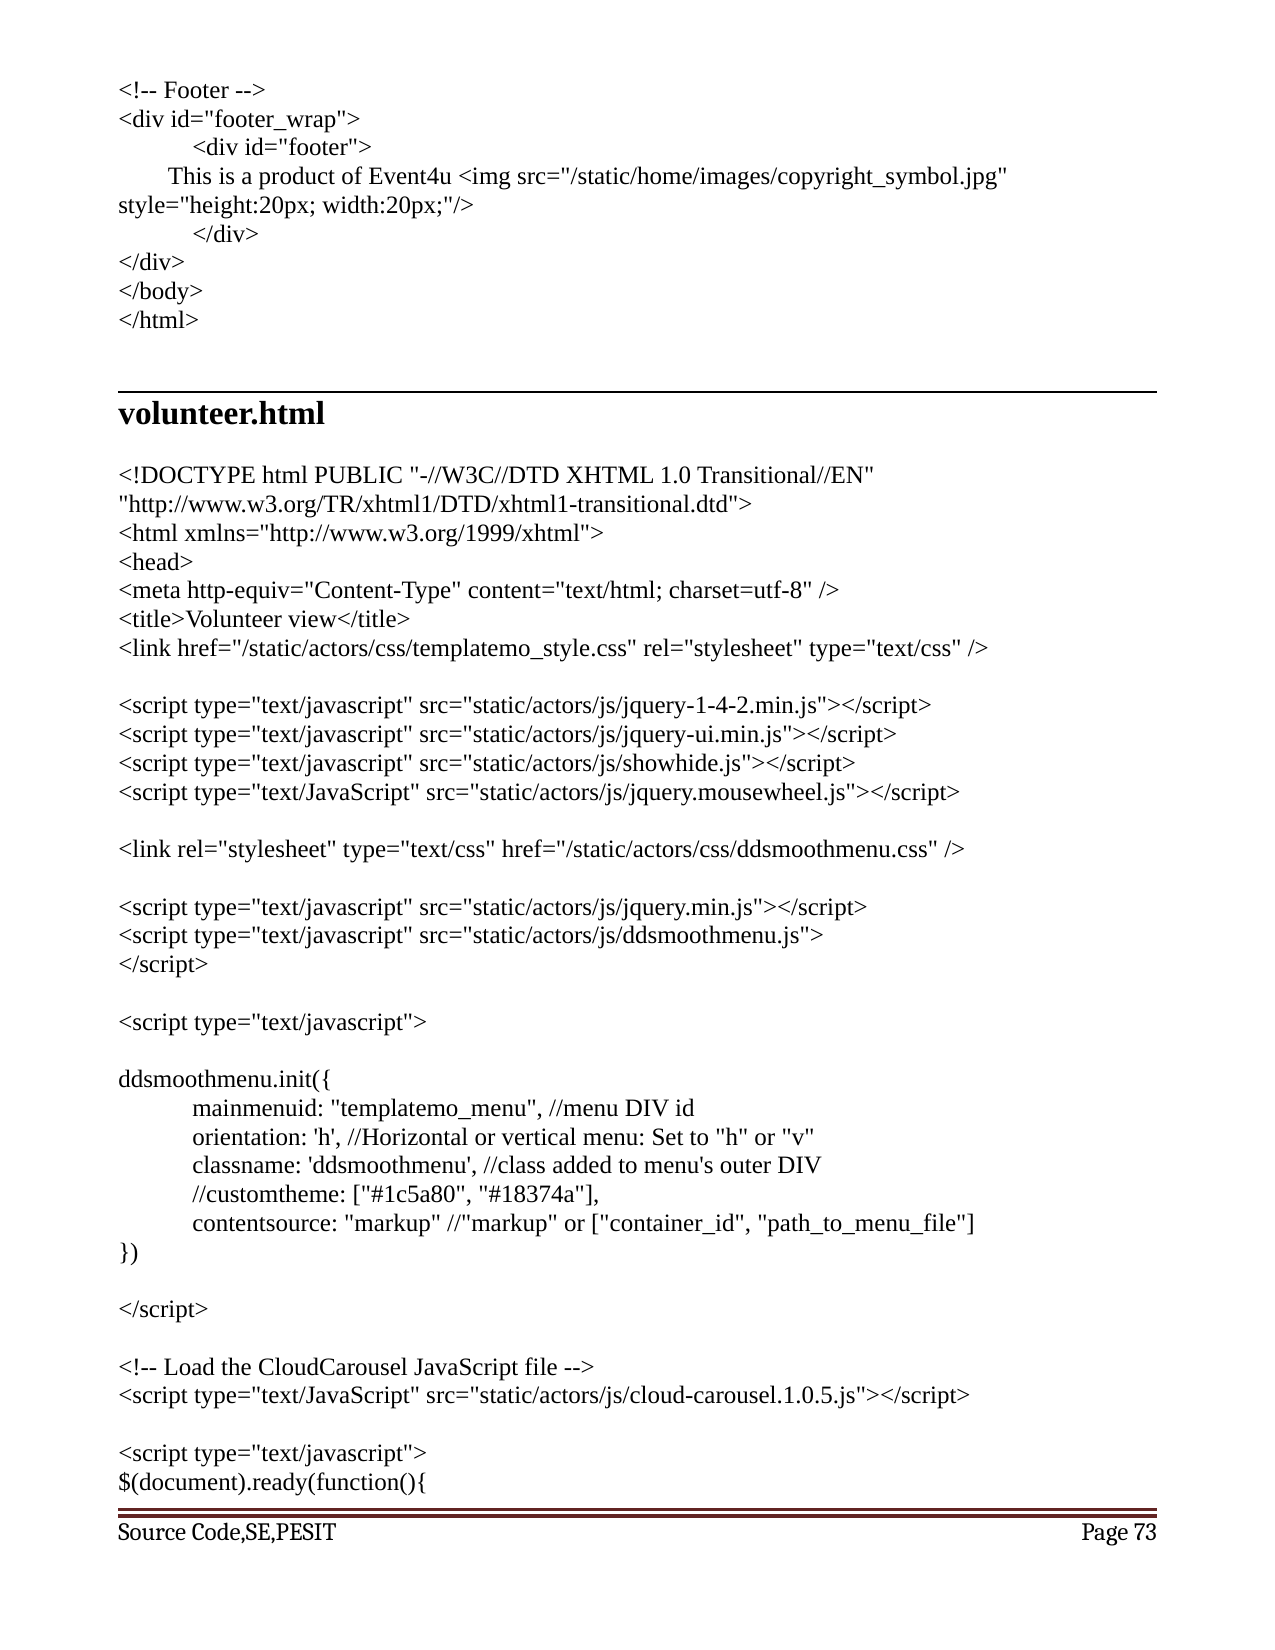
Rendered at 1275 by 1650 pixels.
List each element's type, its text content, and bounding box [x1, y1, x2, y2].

text <script type="text/javascript"> [118, 1007, 1157, 1035]
text <script type="text/javascript" src="static/actors/js/jquery.min.js"></script> [118, 892, 1157, 920]
text <div id="footer"> [118, 132, 1157, 161]
text ddsmoothmenu.init({ [118, 1064, 1157, 1093]
text </body> [118, 276, 1157, 305]
text //customtheme: ["#1c5a80", "#18374a"], [118, 1179, 1157, 1208]
text $(document).ready(function(){ [118, 1467, 1157, 1495]
text }) [118, 1237, 1157, 1265]
text <div id="footer_wrap"> [118, 104, 1157, 132]
text mainmenuid: "templatemo_menu", //menu DIV id [118, 1093, 1157, 1122]
text classname: 'ddsmoothmenu', //class added to menu's outer DIV [118, 1150, 1157, 1179]
text <head> [118, 547, 1157, 575]
text </div> [118, 247, 1157, 276]
text <script type="text/javascript" src="static/actors/js/jquery-ui.min.js"></script> [118, 719, 1157, 748]
text <link href="/static/actors/css/templatemo_style.css" rel="stylesheet" type="text/css" /> [118, 633, 1157, 662]
text </script> [118, 1294, 1157, 1323]
text <script type="text/javascript" src="static/actors/js/ddsmoothmenu.js"> [118, 920, 1157, 949]
text contentsource: "markup" //"markup" or ["container_id", "path_to_menu_file"] [118, 1208, 1157, 1237]
text </script> [118, 949, 1157, 978]
text <!DOCTYPE html PUBLIC "-//W3C//DTD XHTML 1.0 Transitional//EN" "http://www.w3.org/TR/xhtml1/DTD/xhtml1-transitional.dtd"> [118, 460, 1157, 518]
text <!-- Load the CloudCarousel JavaScript file --> [118, 1352, 1157, 1380]
text <meta http-equiv="Content-Type" content="text/html; charset=utf-8" /> [118, 575, 1157, 604]
text </div> [118, 219, 1157, 247]
text </html> [118, 305, 1157, 334]
text <script type="text/javascript" src="static/actors/js/jquery-1-4-2.min.js"></script> [118, 690, 1157, 719]
text <html xmlns="http://www.w3.org/1999/xhtml"> [118, 518, 1157, 547]
text orientation: 'h', //Horizontal or vertical menu: Set to "h" or "v" [118, 1122, 1157, 1150]
text <script type="text/javascript" src="static/actors/js/showhide.js"></script> [118, 748, 1157, 777]
text volunteer.html [118, 393, 1157, 432]
text <!-- Footer --> [118, 75, 1157, 104]
text <script type="text/javascript"> [118, 1438, 1157, 1467]
text <script type="text/JavaScript" src="static/actors/js/jquery.mousewheel.js"></script> [118, 777, 1157, 805]
text This is a product of Event4u <img src="/static/home/images/copyright_symbol.jpg" style="height:20px; width:20px;"/> [118, 161, 1157, 219]
text <title>Volunteer view</title> [118, 604, 1157, 633]
text <link rel="stylesheet" type="text/css" href="/static/actors/css/ddsmoothmenu.css" /> [118, 834, 1157, 863]
text <script type="text/JavaScript" src="static/actors/js/cloud-carousel.1.0.5.js"></script> [118, 1380, 1157, 1409]
